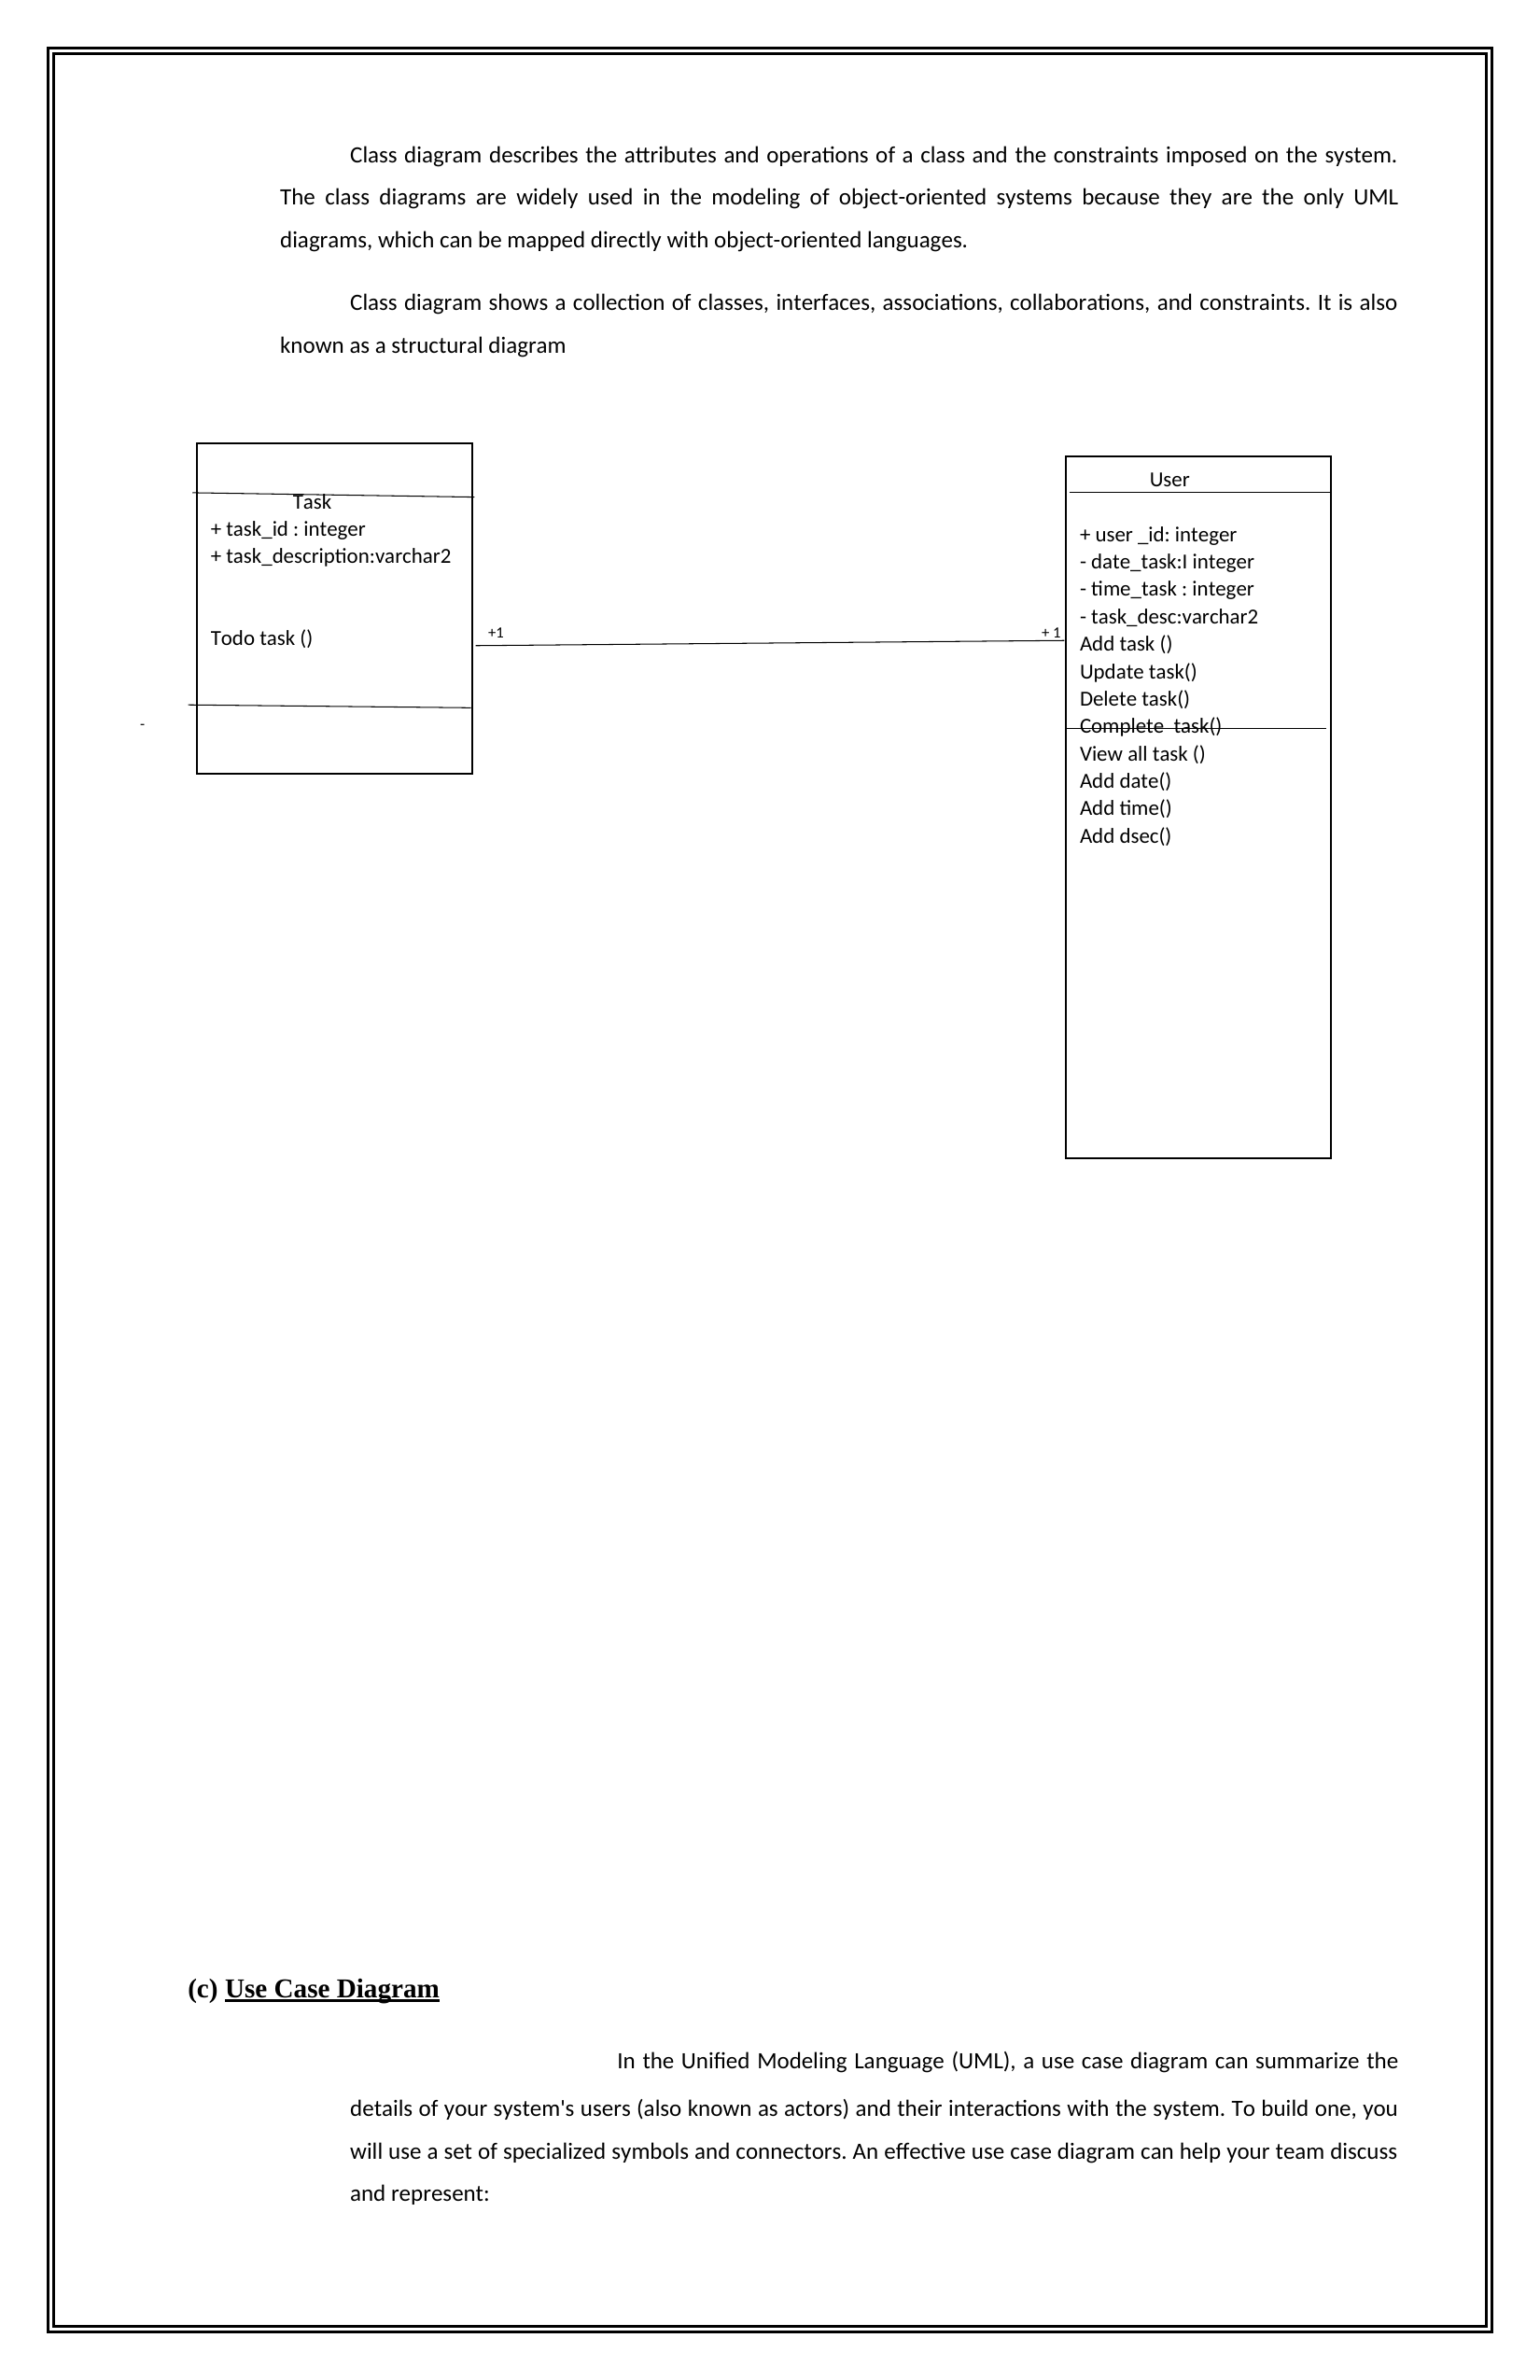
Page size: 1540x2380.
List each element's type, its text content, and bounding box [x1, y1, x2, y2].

text - [140, 714, 196, 733]
text - [1332, 714, 1400, 733]
text - [473, 714, 1065, 733]
text [140, 623, 196, 642]
list Class diagram describes the attributes and operations of a class and the constraints imposed on the system. The class diagrams are widely used in the modeling of object-oriented systems because they are the only UML diagrams, which can be mapped directly with object-oriented languages. [280, 140, 1400, 254]
text [1332, 623, 1400, 642]
text +1 + 1 [473, 623, 1065, 642]
list Class diagram shows a collection of classes, interfaces, associations, collaborations, and constraints. It is also known as a structural diagram [280, 287, 1400, 358]
text (c) Use Case Diagram [140, 1972, 1400, 2003]
list In the Unified Modeling Language (UML), a use case diagram can summarize the details of your system's users (also known as actors) and their interactions with the system. To build one, you will use a set of specialized symbols and connectors. An effective use case diagram can help your team discuss and represent: [350, 2027, 1400, 2207]
